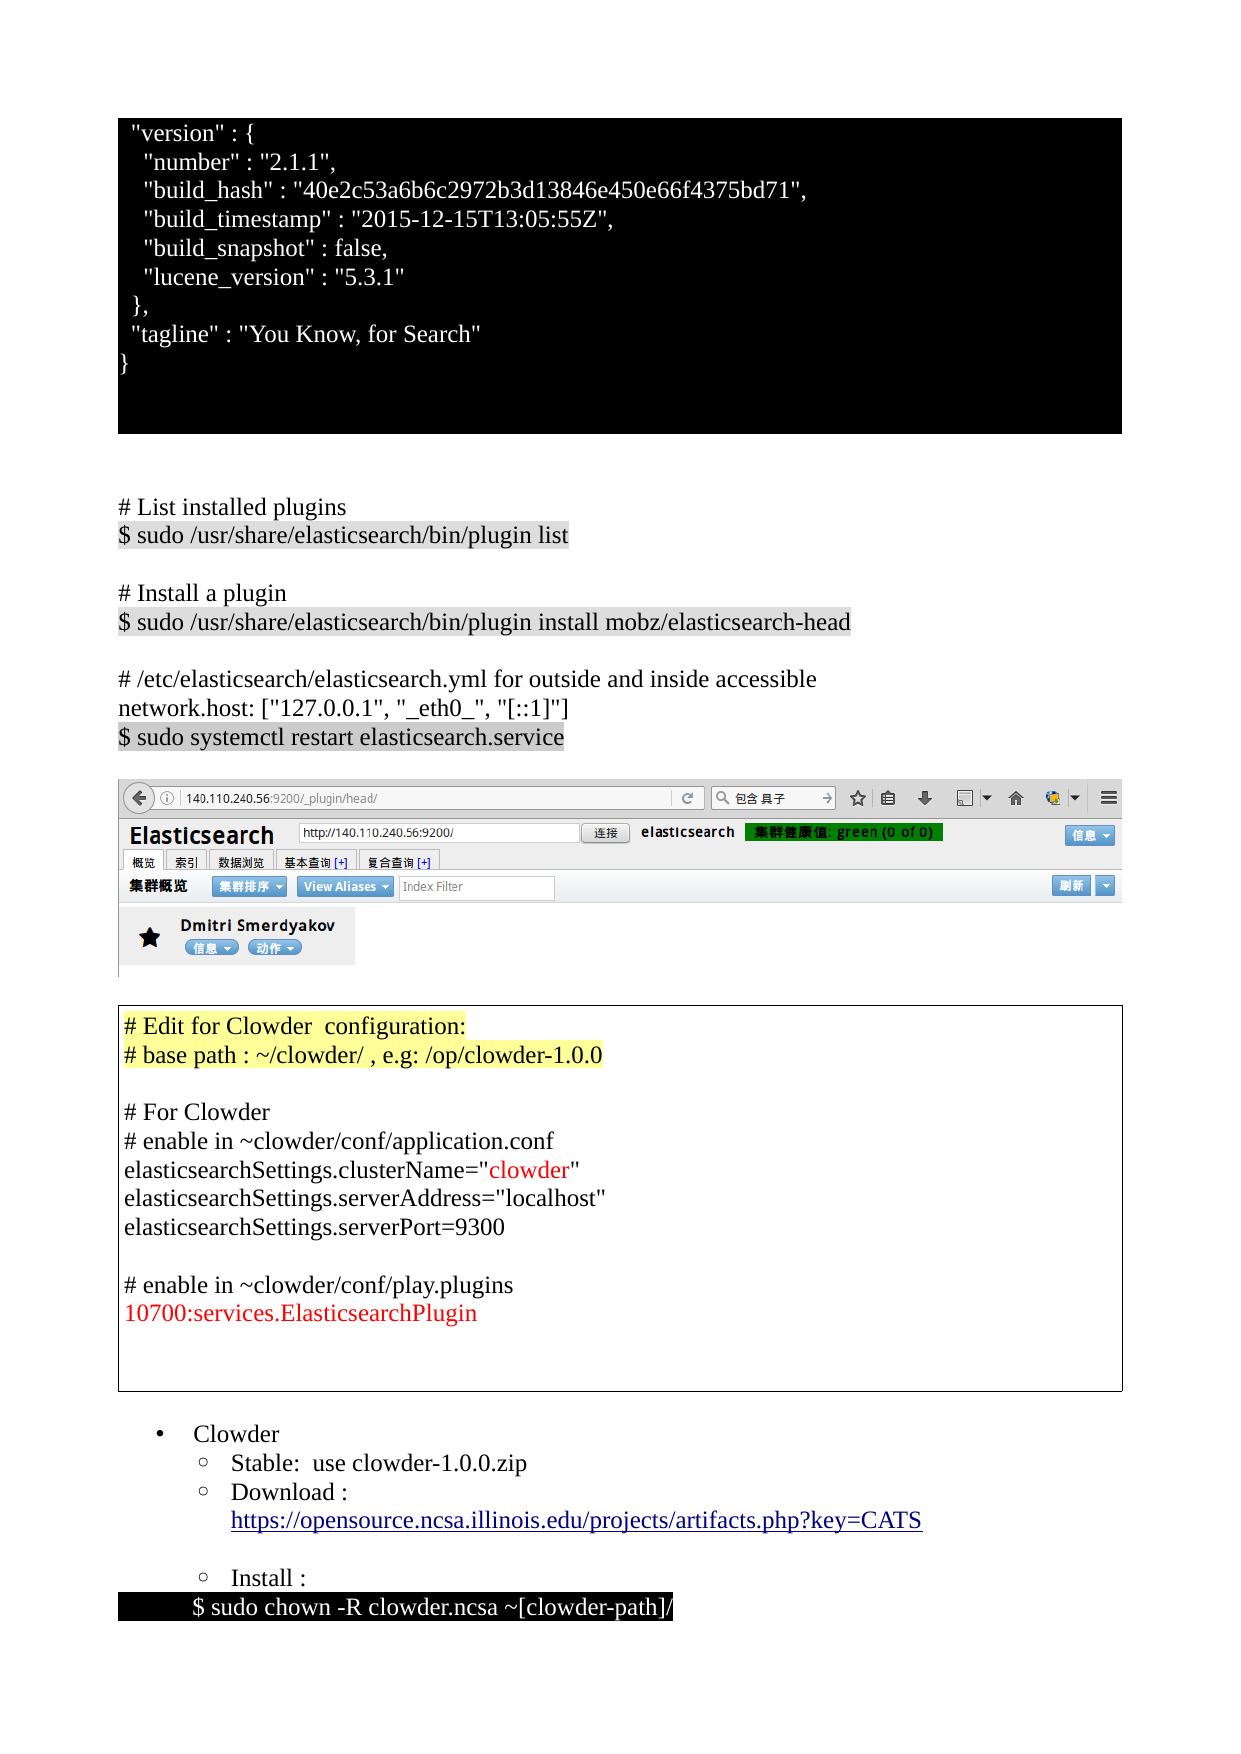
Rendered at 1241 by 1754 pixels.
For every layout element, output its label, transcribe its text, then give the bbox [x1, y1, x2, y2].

text "number" : "2.1.1", [118, 147, 1122, 176]
list Clowder [156, 1419, 1122, 1448]
text "build_hash" : "40e2c53a6b6c2972b3d13846e450e66f4375bd71", [118, 176, 1122, 204]
text "build_snapshot" : false, [118, 233, 1122, 262]
text "lucene_version" : "5.3.1" [118, 262, 1122, 291]
text $ sudo /usr/share/elasticsearch/bin/plugin install mobz/elasticsearch-head [118, 607, 1122, 636]
list https://opensource.ncsa.illinois.edu/projects/artifacts.php?key=CATS [193, 1506, 1122, 1534]
list Download : [193, 1477, 1122, 1506]
table_header # Edit for Clowder configuration: # base path : ~/clowder/ , e.g: /op/clowder-1.0.0 # For Clowder # enable in ~clowder/conf/application.conf elasticsearchSettings.clusterName="clowder" elasticsearchSettings.serverAddress="localhost" elasticsearchSettings.serverPort=9300 # enable in ~clowder/conf/play.plugins 10700:services.ElasticsearchPlugin [119, 1006, 1122, 1391]
text $ sudo systemctl restart elasticsearch.service [118, 722, 1122, 751]
text "tagline" : "You Know, for Search" [118, 319, 1122, 348]
text "build_timestamp" : "2015-12-15T13:05:55Z", [118, 204, 1122, 233]
text network.host: ["127.0.0.1", "_eth0_", "[::1]"] [118, 693, 1122, 722]
text # Install a plugin [118, 578, 1122, 607]
list Install : [193, 1563, 1122, 1592]
text } [118, 348, 1122, 377]
list Stable: use clowder-1.0.0.zip [193, 1448, 1122, 1477]
picture [118, 779, 1123, 977]
text "version" : { [118, 118, 1122, 147]
text # /etc/elasticsearch/elasticsearch.yml for outside and inside accessible [118, 664, 1122, 693]
text }, [118, 291, 1122, 319]
text # List installed plugins [118, 492, 1122, 521]
text $ sudo /usr/share/elasticsearch/bin/plugin list [118, 521, 1122, 549]
text $ sudo chown -R clowder.ncsa ~[clowder-path]/ [118, 1592, 1122, 1621]
